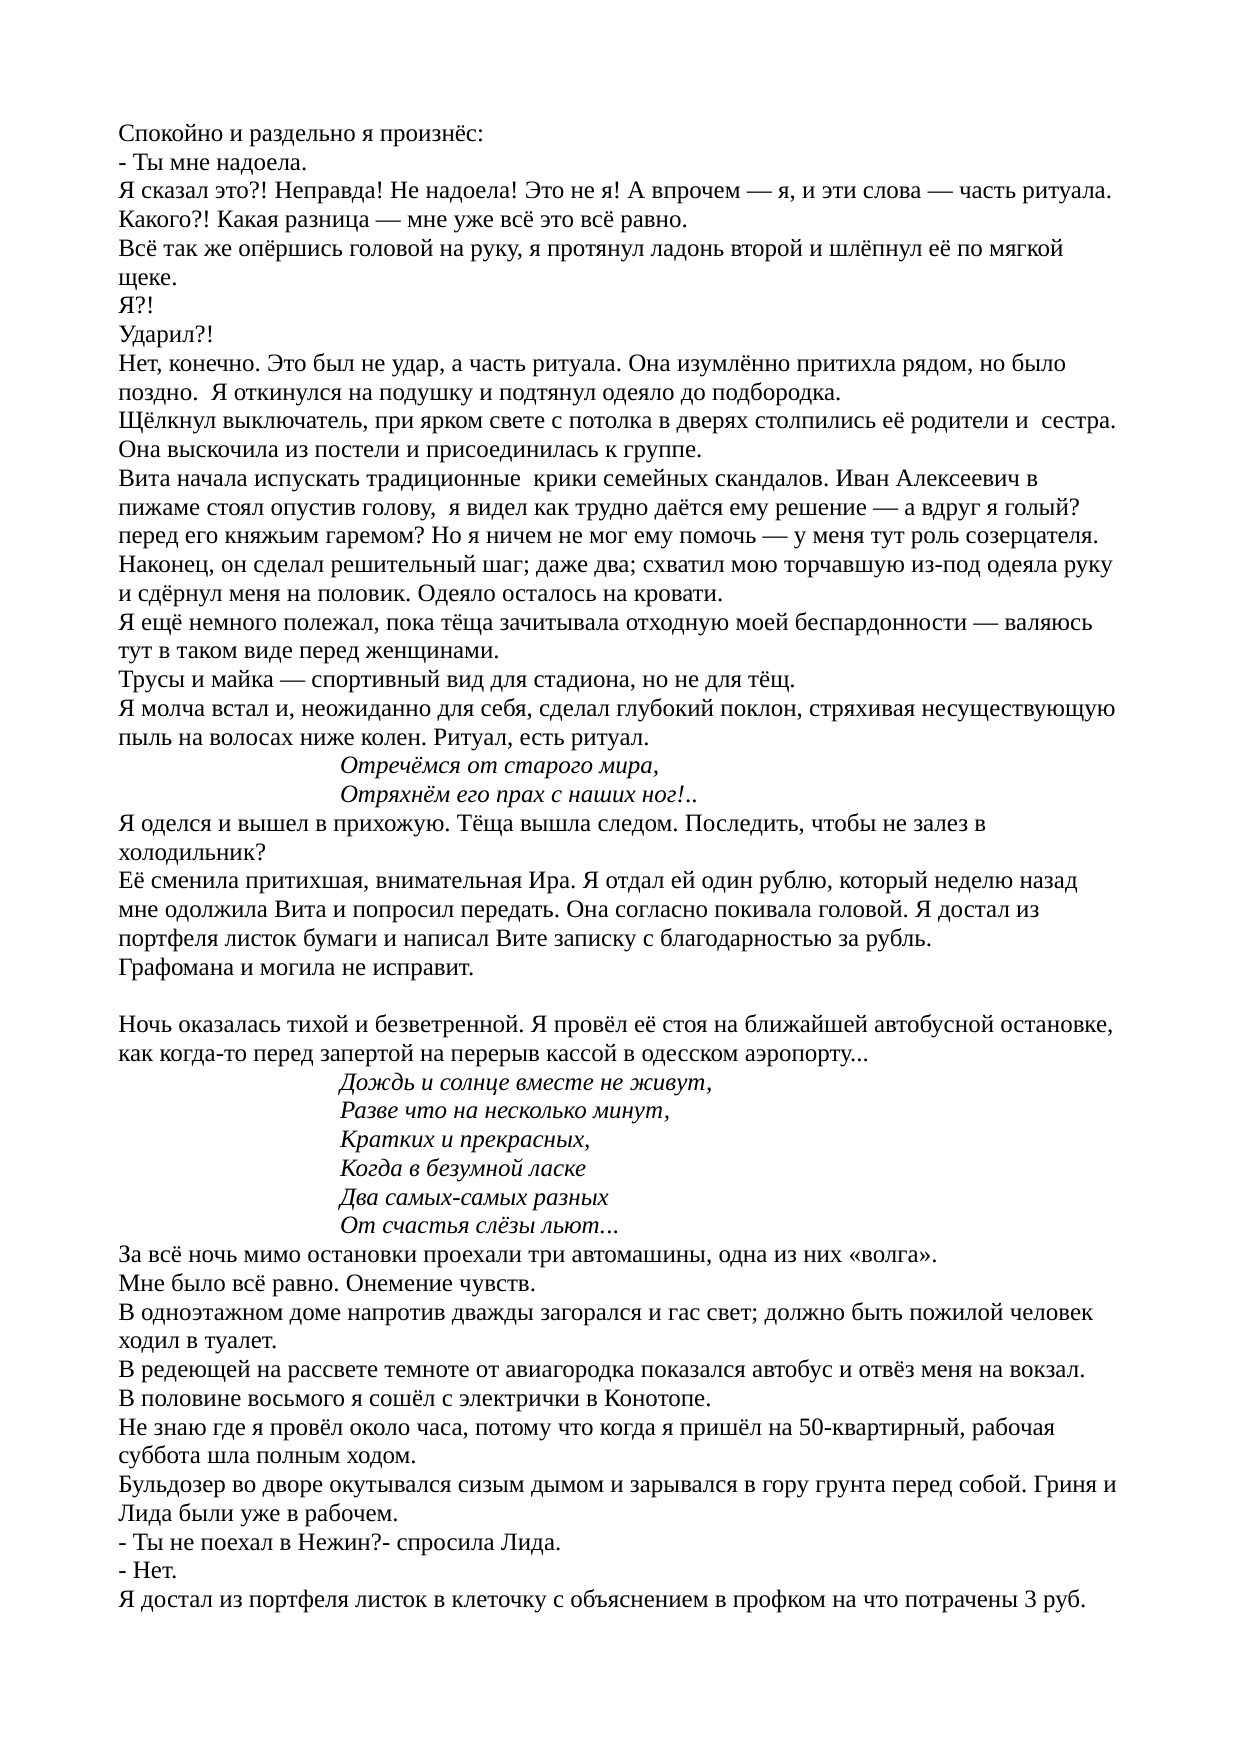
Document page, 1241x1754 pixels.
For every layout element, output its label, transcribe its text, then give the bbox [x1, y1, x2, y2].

text Спокойно и раздельно я произнёс: [118, 118, 1122, 147]
text Кратких и прекрасных, [118, 1124, 1122, 1153]
text Я ещё немного полежал, пока тёща зачитывала отходную моей беспардонности — валяюсь тут в таком виде перед женщинами. [118, 607, 1122, 664]
text Я достал из портфеля листок в клеточку с объяснением в профком на что потрачены 3 руб. [118, 1584, 1122, 1613]
text В одноэтажном доме напротив дважды загорался и гас свет; должно быть пожилой человек ходил в туалет. [118, 1297, 1122, 1354]
text От счастья слёзы льют... [118, 1211, 1122, 1239]
text Всё так же опёршись головой на руку, я протянул ладонь второй и шлёпнул её по мягкой щеке. [118, 233, 1122, 291]
text Мне было всё равно. Онемение чувств. [118, 1268, 1122, 1297]
text Бульдозер во дворе окутывался сизым дымом и зарывался в гору грунта перед собой. Гриня и Лида были уже в рабочем. [118, 1469, 1122, 1527]
text Ударил?! [118, 319, 1122, 348]
text Её сменила притихшая, внимательная Ира. Я отдал ей один рублю, который неделю назад мне одолжила Вита и попросил передать. Она согласно покивала головой. Я достал из портфеля листок бумаги и написал Вите записку с благодарностью за рубль. [118, 866, 1122, 952]
text - Ты не поехал в Нежин?- спросила Лида. [118, 1527, 1122, 1556]
text Разве что на несколько минут, [118, 1096, 1122, 1124]
text Ночь оказалась тихой и безветренной. Я провёл её стоя на ближайшей автобусной остановке, как когда-то перед запертой на перерыв кассой в одесском аэропорту... [118, 1009, 1122, 1067]
text Я?! [118, 291, 1122, 319]
text Графомана и могила не исправит. [118, 952, 1122, 981]
text Отречёмся от старого мира, [118, 751, 1122, 779]
text За всё ночь мимо остановки проехали три автомашины, одна из них «волга». [118, 1239, 1122, 1268]
text Вита начала испускать традиционные крики семейных скандалов. Иван Алексеевич в пижаме стоял опустив голову, я видел как трудно даётся ему решение — а вдруг я голый? перед его княжьим гаремом? Но я ничем не мог ему помочь — у меня тут роль созерцателя. [118, 463, 1122, 549]
text Я оделся и вышел в прихожую. Тёща вышла следом. Последить, чтобы не залез в холодильник? [118, 808, 1122, 866]
text В редеющей на рассвете темноте от авиагородка показался автобус и отвёз меня на вокзал. [118, 1354, 1122, 1383]
text Я молча встал и, неожиданно для себя, сделал глубокий поклон, стряхивая несуществующую пыль на волосах ниже колен. Ритуал, есть ритуал. [118, 693, 1122, 751]
text Дождь и солнце вместе не живут, [118, 1067, 1122, 1096]
text Щёлкнул выключатель, при ярком свете с потолка в дверях столпились её родители и сестра. Она выскочила из постели и присоединилась к группе. [118, 406, 1122, 463]
text Не знаю где я провёл около часа, потому что когда я пришёл на 50-квартирный, рабочая суббота шла полным ходом. [118, 1412, 1122, 1469]
text - Ты мне надоела. [118, 147, 1122, 176]
text В половине восьмого я сошёл с электрички в Конотопе. [118, 1383, 1122, 1412]
text Наконец, он сделал решительный шаг; даже два; схватил мою торчавшую из-под одеяла руку и сдёрнул меня на половик. Одеяло осталось на кровати. [118, 549, 1122, 607]
text Отряхнём его прах с наших ног!.. [118, 779, 1122, 808]
text Нет, конечно. Это был не удар, а часть ритуала. Она изумлённо притихла рядом, но было поздно. Я откинулся на подушку и подтянул одеяло до подбородка. [118, 348, 1122, 406]
text Трусы и майка — спортивный вид для стадиона, но не для тёщ. [118, 664, 1122, 693]
text Два самых-самых разных [118, 1182, 1122, 1211]
text - Нет. [118, 1556, 1122, 1584]
text Я сказал это?! Неправда! Не надоела! Это не я! А впрочем — я, и эти слова — часть ритуала. Какого?! Какая разница — мне уже всё это всё равно. [118, 176, 1122, 233]
text Когда в безумной ласке [118, 1153, 1122, 1182]
